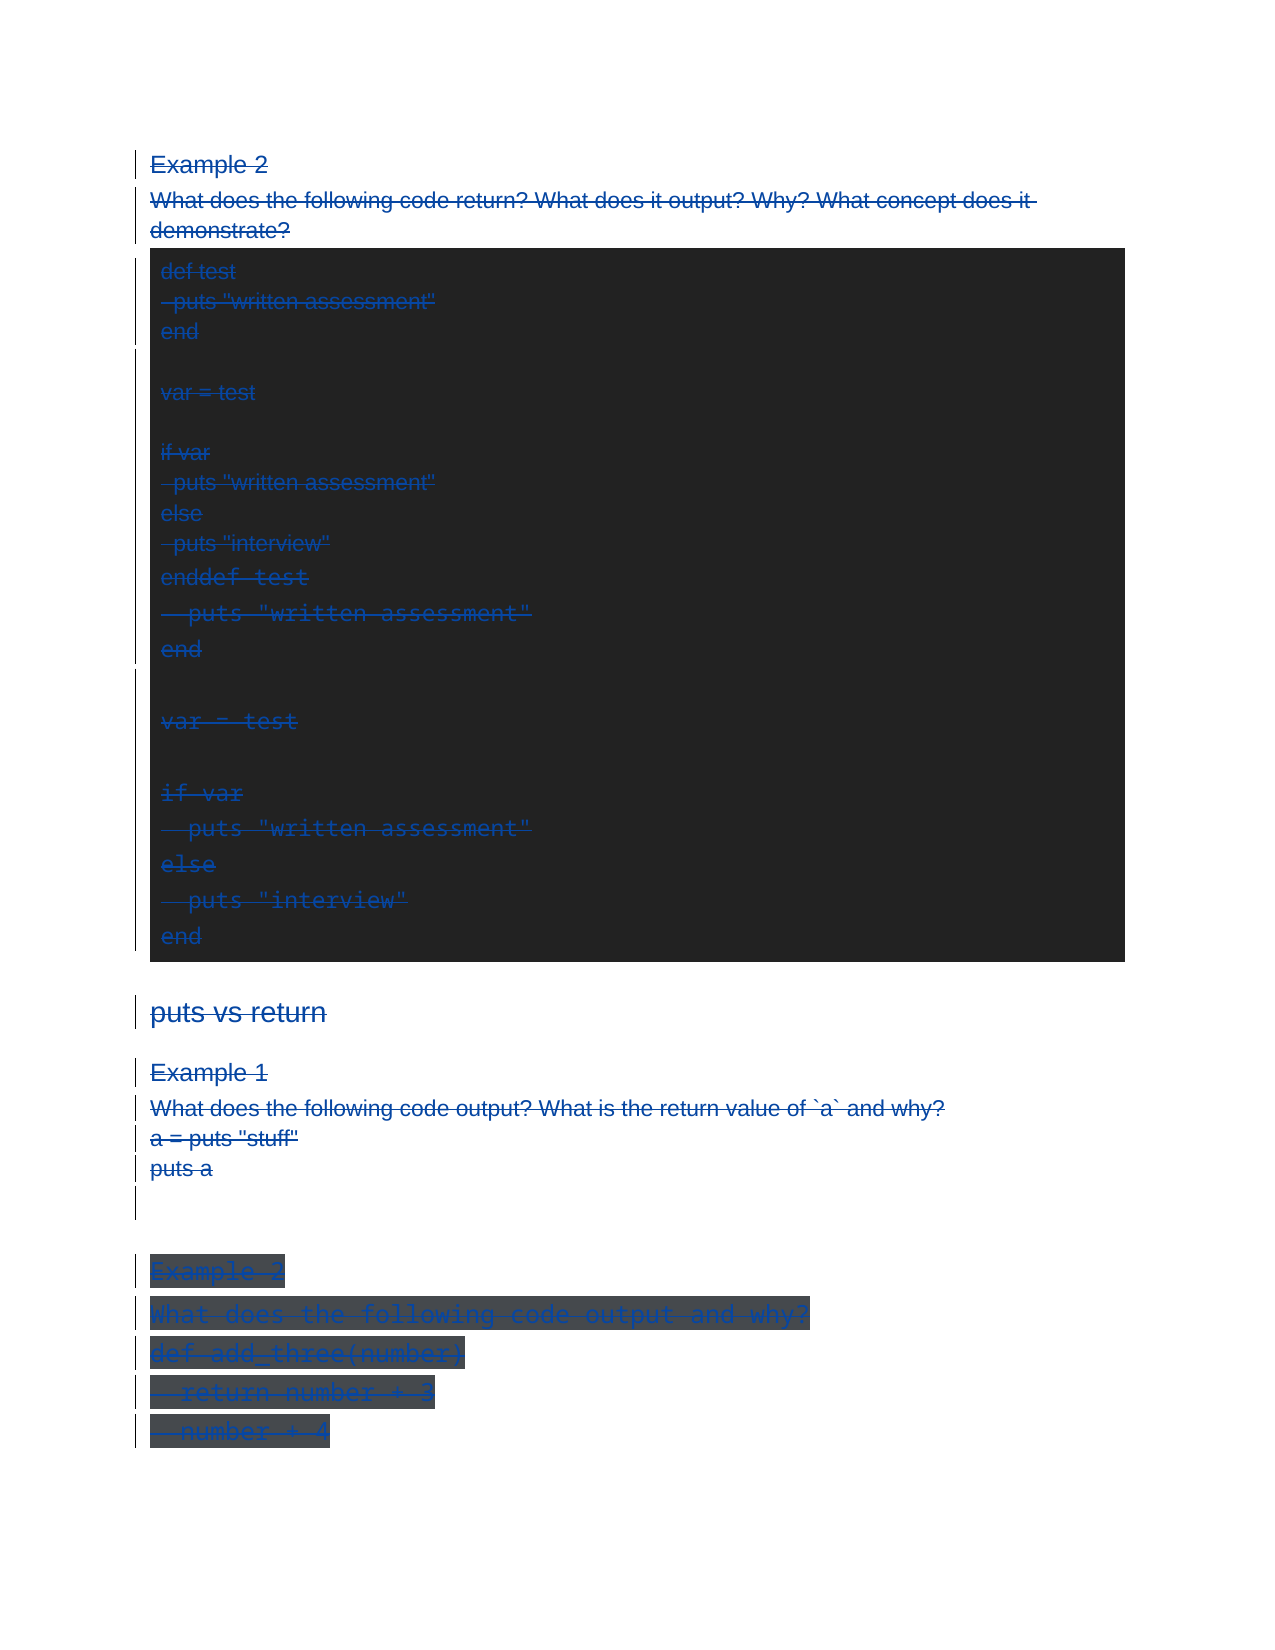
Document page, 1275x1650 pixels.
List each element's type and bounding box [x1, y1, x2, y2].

table_header [150, 248, 1125, 962]
